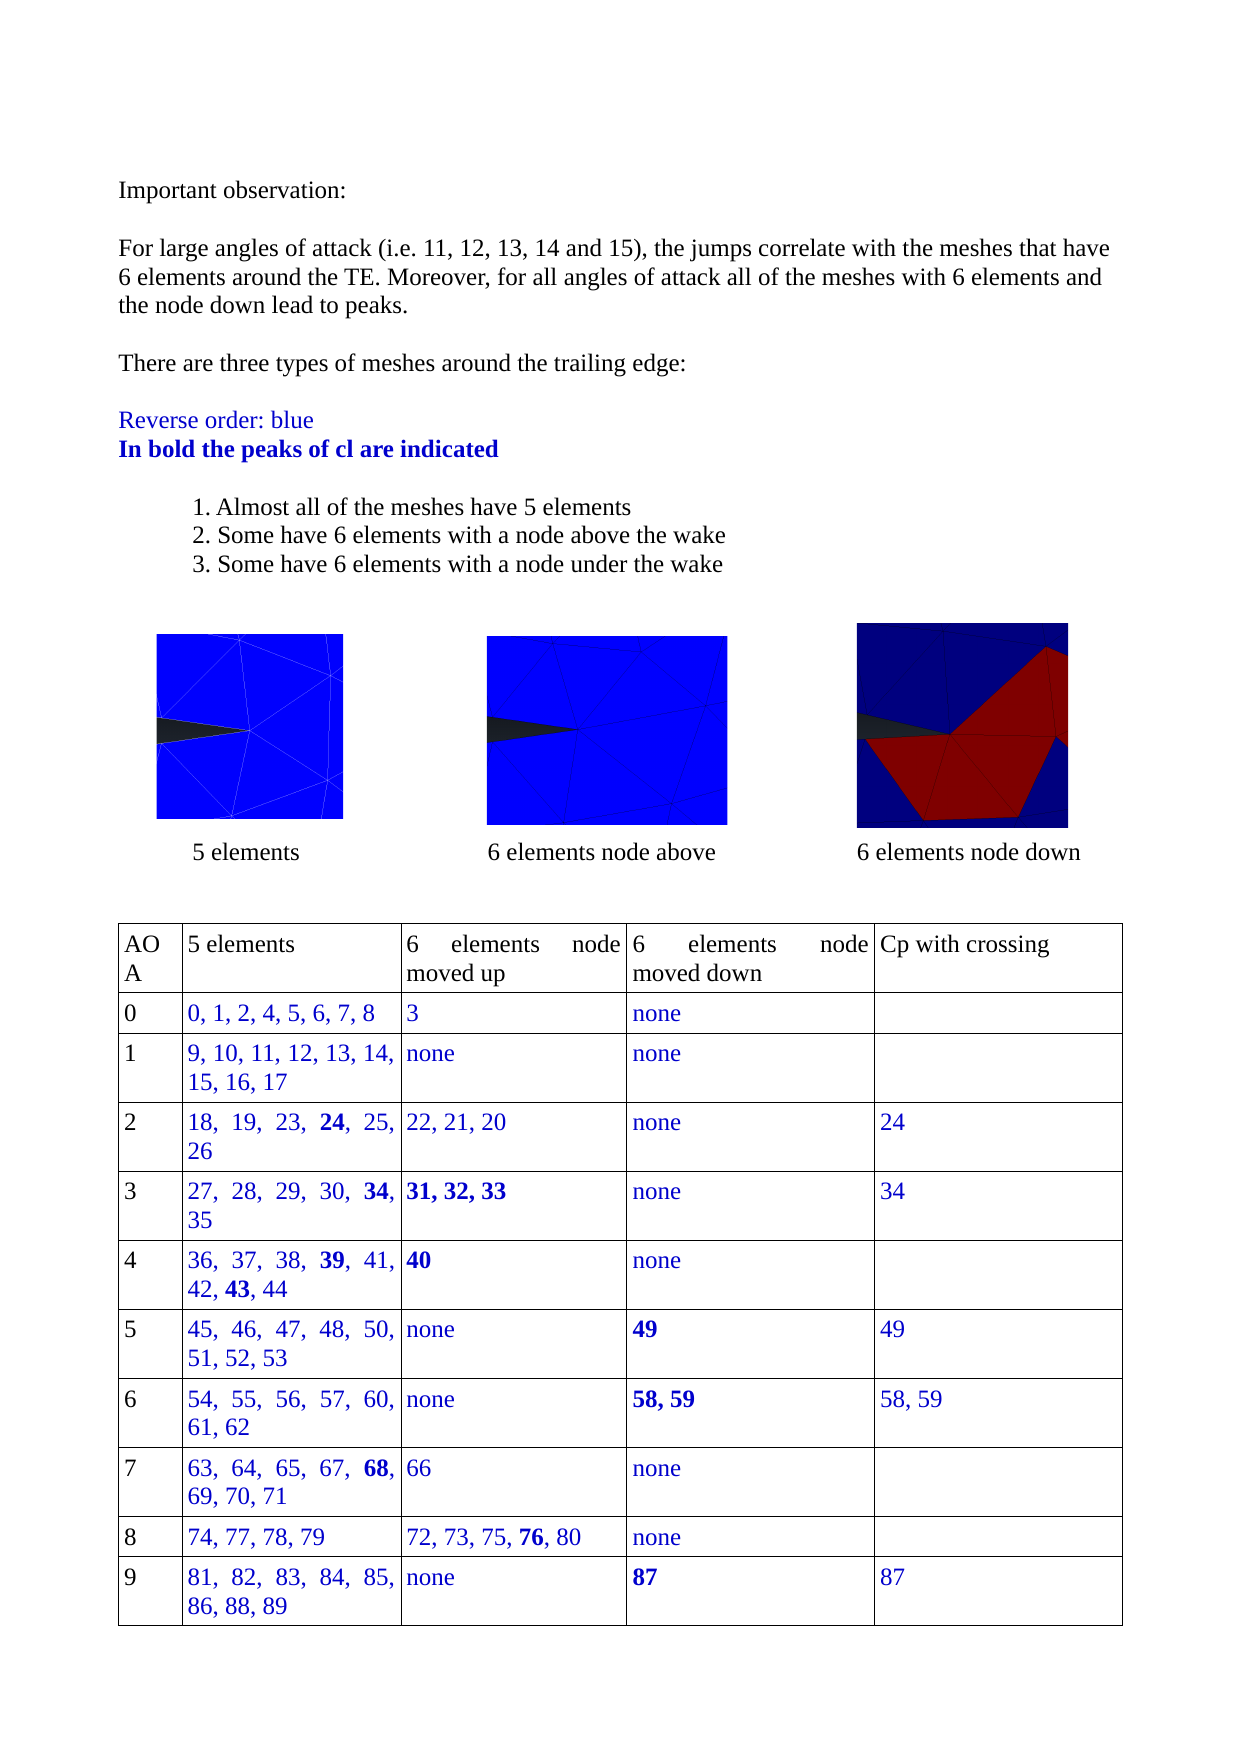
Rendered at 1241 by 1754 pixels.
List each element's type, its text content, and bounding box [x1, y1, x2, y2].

table_cell [875, 1448, 1122, 1516]
table_cell 45, 46, 47, 48, 50, 51, 52, 53 [183, 1310, 401, 1378]
table_cell 4 [119, 1241, 182, 1309]
table_cell none [402, 1379, 626, 1447]
picture [856, 623, 1069, 828]
table_cell none [627, 1448, 874, 1516]
table_cell none [627, 1172, 874, 1240]
table_cell [875, 993, 1122, 1032]
table_cell 0 [119, 993, 182, 1032]
table_cell 8 [119, 1517, 182, 1556]
text For large angles of attack (i.e. 11, 12, 13, 14 and 15), the jumps correlate with the meshes that have 6 elements around the TE. Moreover, for all angles of attack all of the meshes with 6 elements and the node down lead to peaks. [118, 233, 1122, 319]
table_cell 31, 32, 33 [402, 1172, 626, 1240]
table_cell 7 [119, 1448, 182, 1516]
table_cell none [627, 1034, 874, 1102]
table_header 6 elements node moved up [402, 924, 626, 992]
table_cell 40 [402, 1241, 626, 1309]
picture [156, 634, 344, 819]
table_cell none [402, 1557, 626, 1625]
table_cell 2 [119, 1103, 182, 1171]
table_cell 66 [402, 1448, 626, 1516]
table_cell 87 [627, 1557, 874, 1625]
text 2. Some have 6 elements with a node above the wake [192, 521, 1122, 549]
table_cell 34 [875, 1172, 1122, 1240]
text There are three types of meshes around the trailing edge: [118, 348, 1122, 377]
table_cell 5 [119, 1310, 182, 1378]
table_cell [875, 1034, 1122, 1102]
table_cell 9, 10, 11, 12, 13, 14, 15, 16, 17 [183, 1034, 401, 1102]
table_cell 27, 28, 29, 30, 34, 35 [183, 1172, 401, 1240]
table_cell 3 [402, 993, 626, 1032]
table_header Cp with crossing [875, 924, 1122, 992]
table_cell none [627, 1517, 874, 1556]
table_cell 54, 55, 56, 57, 60, 61, 62 [183, 1379, 401, 1447]
table_cell [875, 1241, 1122, 1309]
table_cell 1 [119, 1034, 182, 1102]
table_cell none [627, 1241, 874, 1309]
table_cell [875, 1517, 1122, 1556]
table_cell none [402, 1034, 626, 1102]
table_cell 87 [875, 1557, 1122, 1625]
table_cell none [627, 993, 874, 1032]
table_cell 3 [119, 1172, 182, 1240]
table_cell 58, 59 [875, 1379, 1122, 1447]
table_cell 9 [119, 1557, 182, 1625]
table_cell 49 [875, 1310, 1122, 1378]
text 3. Some have 6 elements with a node under the wake [192, 549, 1122, 578]
text In bold the peaks of cl are indicated [118, 434, 1122, 463]
table_cell 81, 82, 83, 84, 85, 86, 88, 89 [183, 1557, 401, 1625]
table_cell 36, 37, 38, 39, 41, 42, 43, 44 [183, 1241, 401, 1309]
text 1. Almost all of the meshes have 5 elements [192, 492, 1122, 521]
table_cell 6 [119, 1379, 182, 1447]
table_cell 63, 64, 65, 67, 68, 69, 70, 71 [183, 1448, 401, 1516]
table_header 5 elements [183, 924, 401, 992]
table_cell 22, 21, 20 [402, 1103, 626, 1171]
table_cell 24 [875, 1103, 1122, 1171]
table_cell 72, 73, 75, 76, 80 [402, 1517, 626, 1556]
table_header AOA [119, 924, 182, 992]
text Important observation: [118, 176, 1122, 204]
table_cell none [402, 1310, 626, 1378]
table_cell 58, 59 [627, 1379, 874, 1447]
table_cell none [627, 1103, 874, 1171]
table_cell 49 [627, 1310, 874, 1378]
table_cell 0, 1, 2, 4, 5, 6, 7, 8 [183, 993, 401, 1032]
picture [486, 636, 728, 825]
table_header 6 elements node moved down [627, 924, 874, 992]
table_cell 18, 19, 23, 24, 25, 26 [183, 1103, 401, 1171]
text Reverse order: blue [118, 406, 1122, 434]
table_cell 74, 77, 78, 79 [183, 1517, 401, 1556]
text 5 elements 6 elements node above 6 elements node down [118, 837, 1122, 866]
